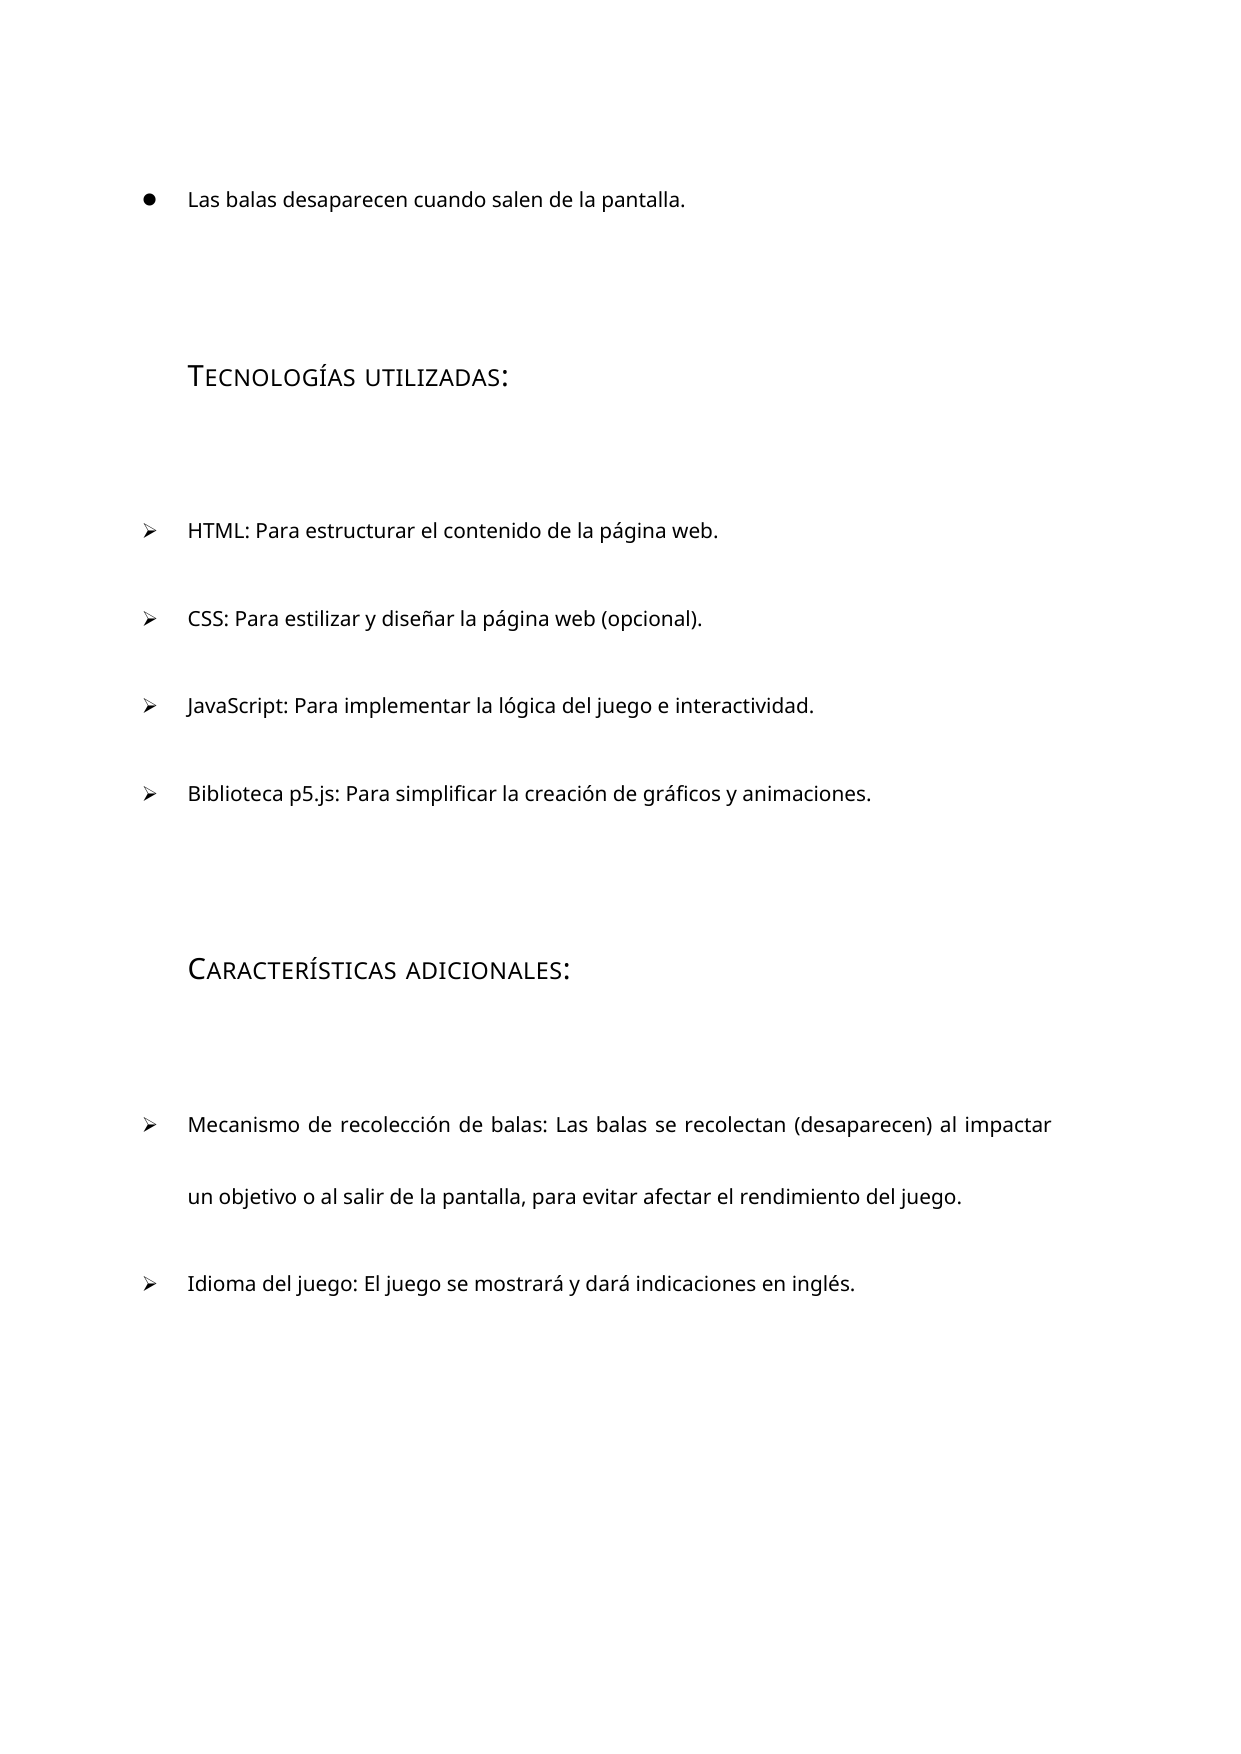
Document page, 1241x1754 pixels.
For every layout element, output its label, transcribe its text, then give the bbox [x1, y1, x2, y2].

list Las balas desaparecen cuando salen de la pantalla. [142, 158, 1053, 221]
list Mecanismo de recolección de balas: Las balas se recolectan (desaparecen) al impactar un objetivo o al salir de la pantalla, para evitar afectar el rendimiento del juego. [142, 1083, 1053, 1217]
list Idioma del juego: El juego se mostrará y dará indicaciones en inglés. [142, 1242, 1053, 1304]
list HTML: Para estructurar el contenido de la página web. [142, 489, 1053, 552]
subtitle Tecnologías utilizadas: [187, 333, 1053, 396]
list CSS: Para estilizar y diseñar la página web (opcional). [142, 577, 1053, 639]
subtitle Características adicionales: [187, 927, 1053, 989]
list Biblioteca p5.js: Para simplificar la creación de gráficos y animaciones. [142, 752, 1053, 814]
list JavaScript: Para implementar la lógica del juego e interactividad. [142, 664, 1053, 727]
